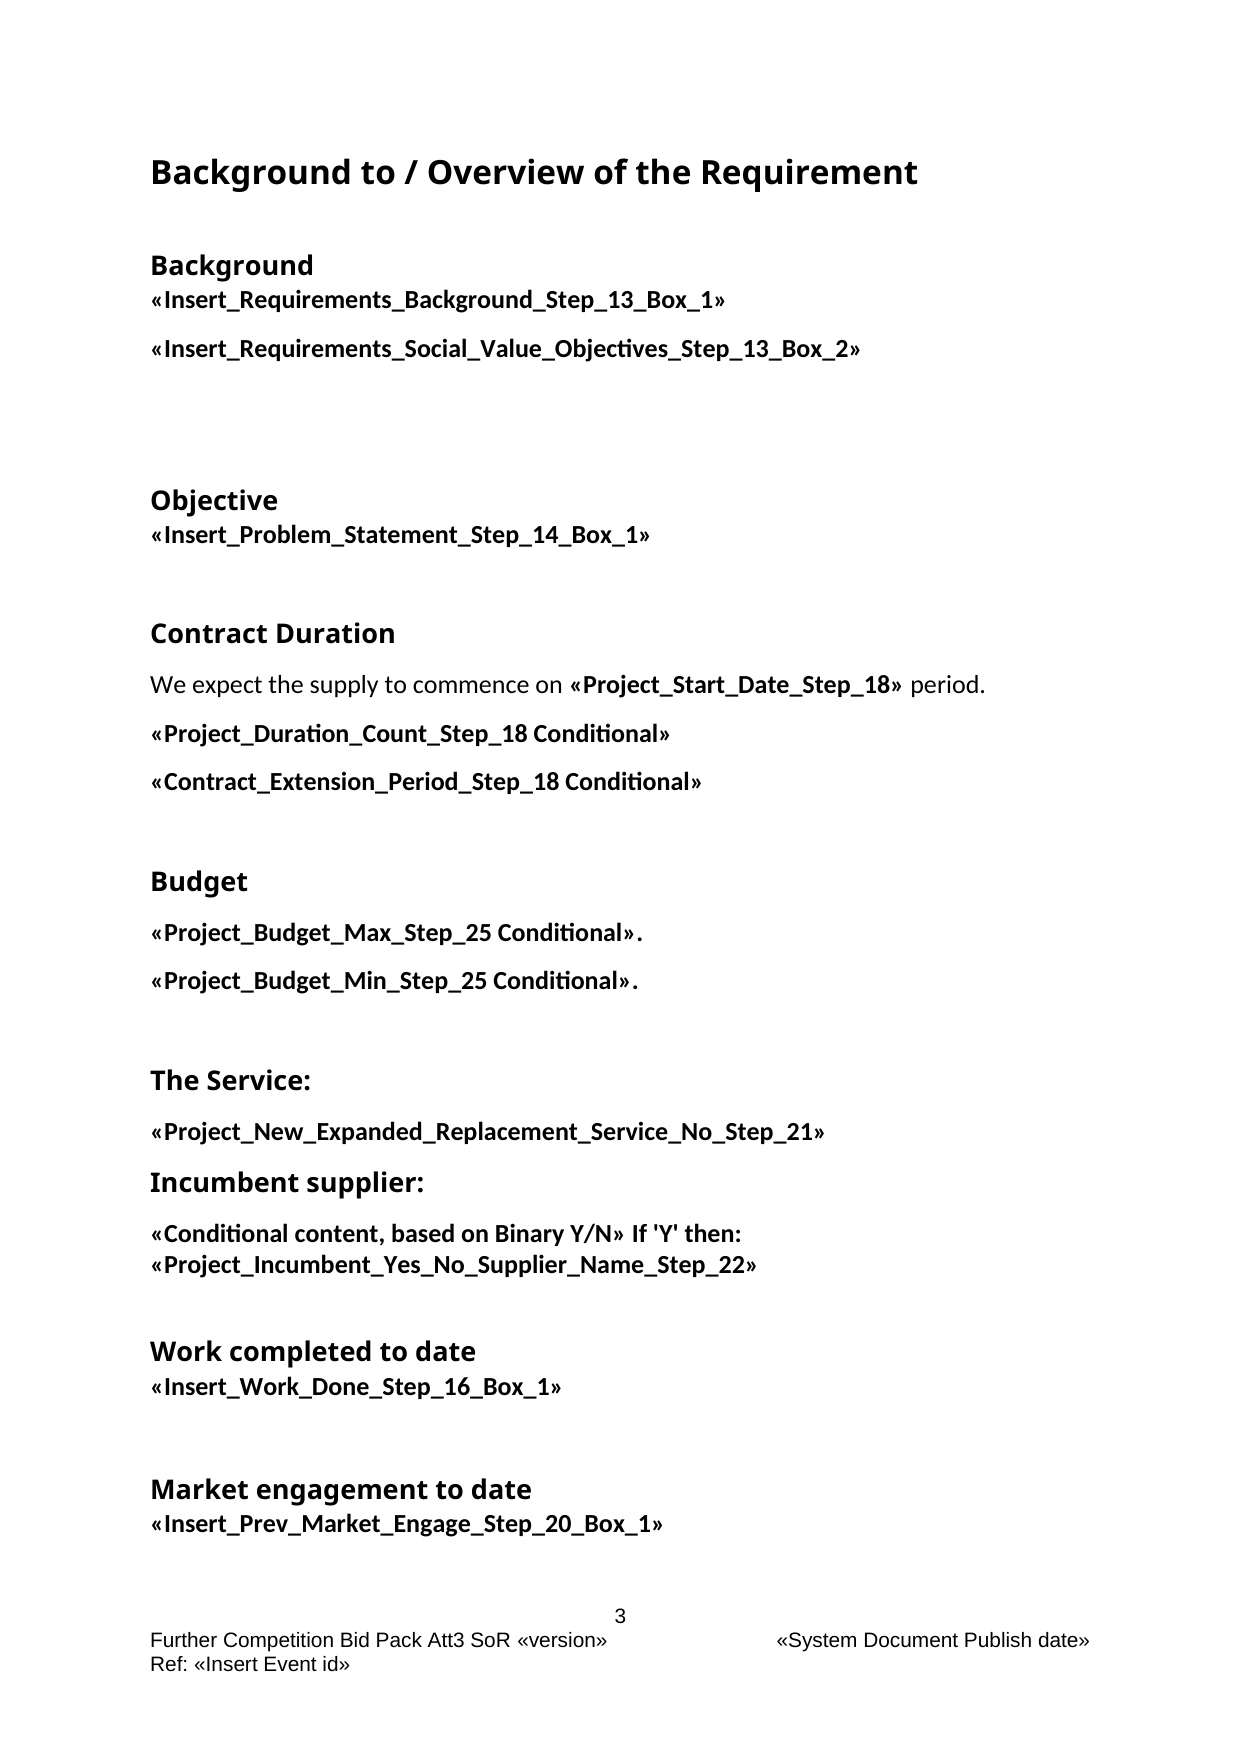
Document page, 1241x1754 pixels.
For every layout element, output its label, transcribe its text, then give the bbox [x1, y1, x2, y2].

subtitle Background [150, 246, 1090, 283]
text «Insert_Problem_Statement_Step_14_Box_1» [150, 518, 1090, 550]
text We expect the supply to commence on «Project_Start_Date_Step_18» period. [150, 668, 1090, 700]
text Incumbent supplier: [150, 1163, 1090, 1200]
text «Project_Duration_Count_Step_18 Conditional» [150, 717, 1090, 749]
subtitle Market engagement to date [150, 1471, 1090, 1508]
subtitle Work completed to date [150, 1333, 1090, 1370]
text «Conditional content, based on Binary Y/N» If 'Y' then: «Project_Incumbent_Yes_No_Supplier_Name_Step_22» [150, 1217, 1090, 1312]
subtitle Background to / Overview of the Requirement [150, 148, 1090, 194]
text «Contract_Extension_Period_Step_18 Conditional» [150, 765, 1090, 797]
text «Insert_Prev_Market_Engage_Step_20_Box_1» [150, 1508, 1090, 1539]
text «Project_Budget_Max_Step_25 Conditional». [150, 916, 1090, 948]
text «Project_Budget_Min_Step_25 Conditional». [150, 964, 1090, 996]
text «Insert_Requirements_Background_Step_13_Box_1» [150, 283, 1090, 315]
text Budget [150, 862, 1090, 899]
text «Insert_Work_Done_Step_16_Box_1» [150, 1370, 1090, 1401]
text The Service: [150, 1061, 1090, 1098]
subtitle Objective [150, 481, 1090, 518]
text «Project_New_Expanded_Replacement_Service_No_Step_21» [150, 1115, 1090, 1146]
text «Insert_Requirements_Social_Value_Objectives_Step_13_Box_2» [150, 332, 1090, 363]
text Contract Duration [150, 615, 1090, 652]
